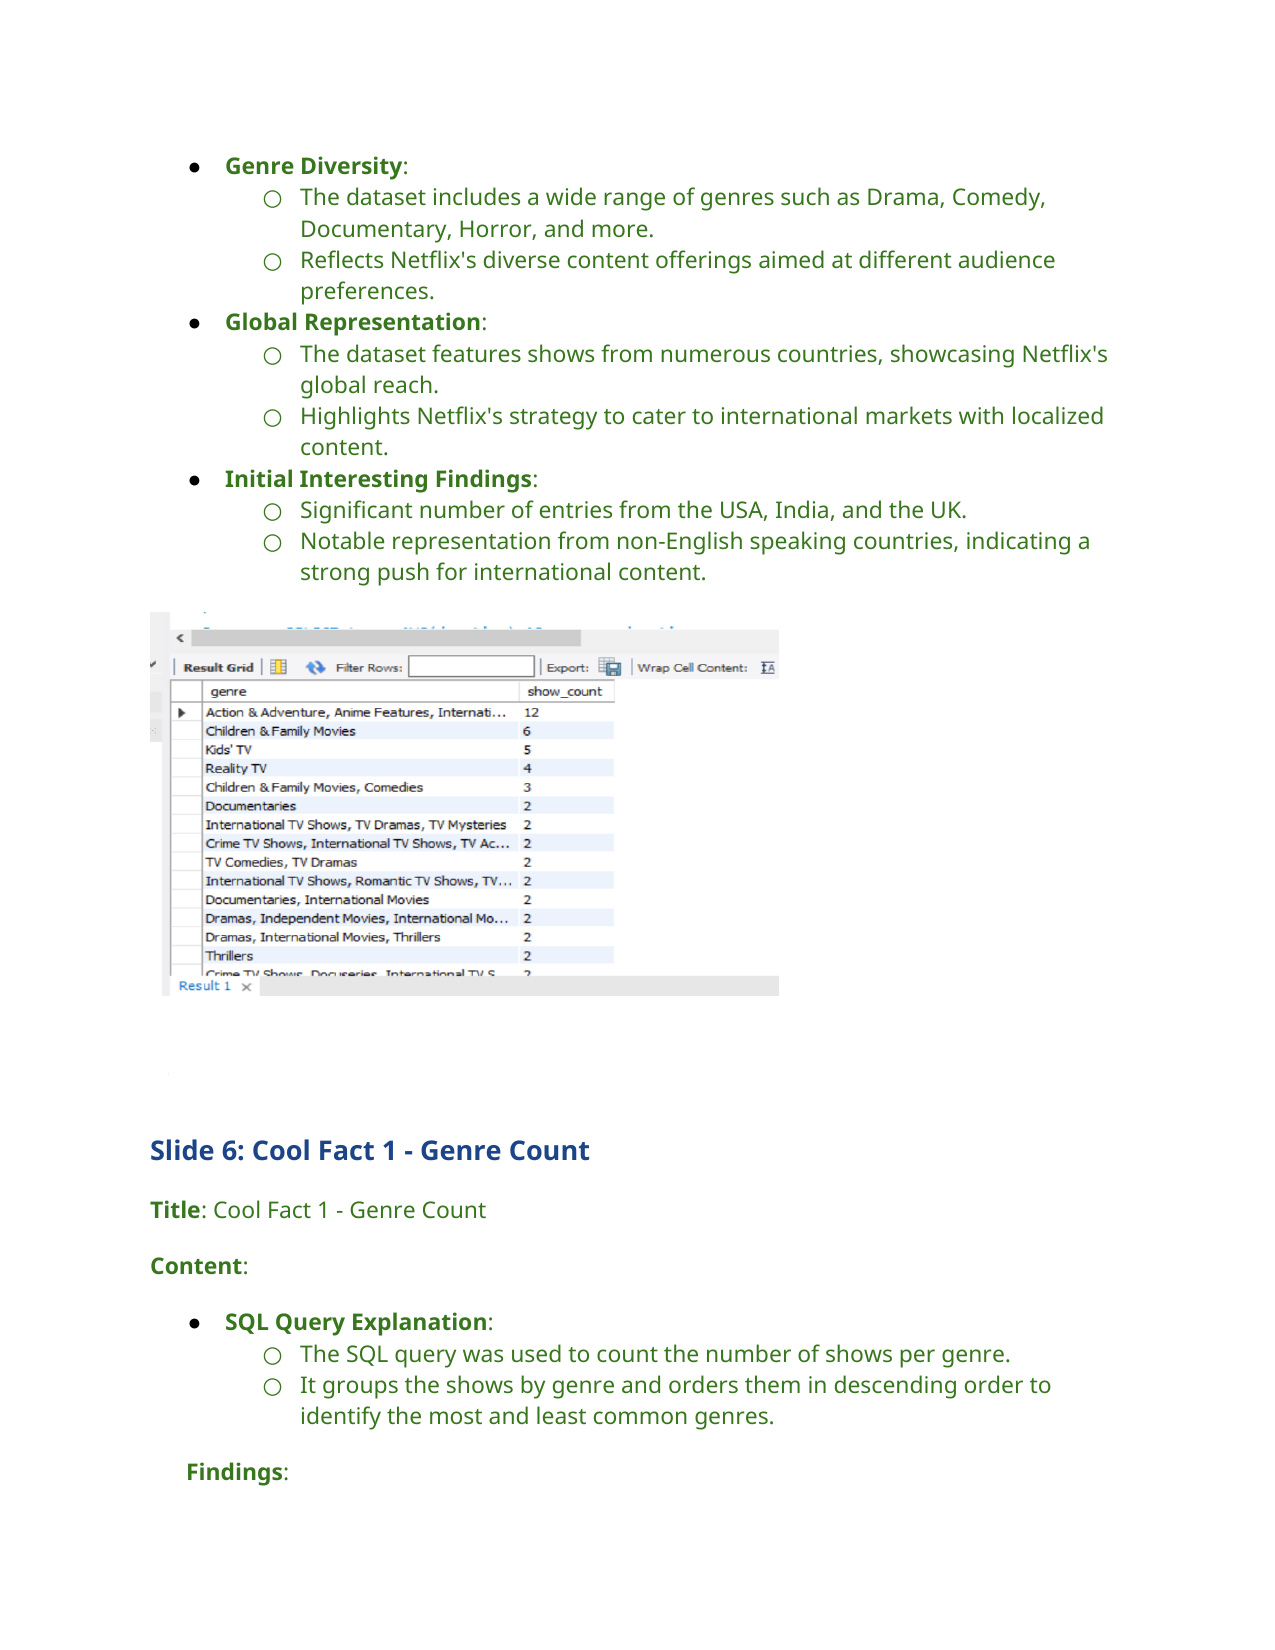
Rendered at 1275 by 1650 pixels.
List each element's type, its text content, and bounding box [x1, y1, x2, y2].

text Findings: [150, 1456, 1125, 1487]
list Genre Diversity: [187, 150, 1125, 181]
list Reflects Netflix's diverse content offerings aimed at different audience preferences. [262, 244, 1125, 306]
list It groups the shows by genre and orders them in descending order to identify the most and least common genres. [262, 1369, 1125, 1431]
picture [150, 612, 779, 996]
list The dataset features shows from numerous countries, showcasing Netflix's global reach. [262, 337, 1125, 400]
subtitle Slide 6: Cool Fact 1 - Genre Count [150, 1132, 1125, 1169]
list Highlights Netflix's strategy to cater to international markets with localized content. [262, 400, 1125, 462]
list Initial Interesting Findings: [187, 462, 1125, 494]
list Global Representation: [187, 306, 1125, 337]
list Notable representation from non-English speaking countries, indicating a strong push for international content. [262, 525, 1125, 587]
text Title: Cool Fact 1 - Genre Count [150, 1194, 1125, 1225]
list The SQL query was used to count the number of shows per genre. [262, 1337, 1125, 1369]
list SQL Query Explanation: [187, 1306, 1125, 1337]
list The dataset includes a wide range of genres such as Drama, Comedy, Documentary, Horror, and more. [262, 181, 1125, 244]
text Content: [150, 1250, 1125, 1281]
list Significant number of entries from the USA, India, and the UK. [262, 494, 1125, 525]
